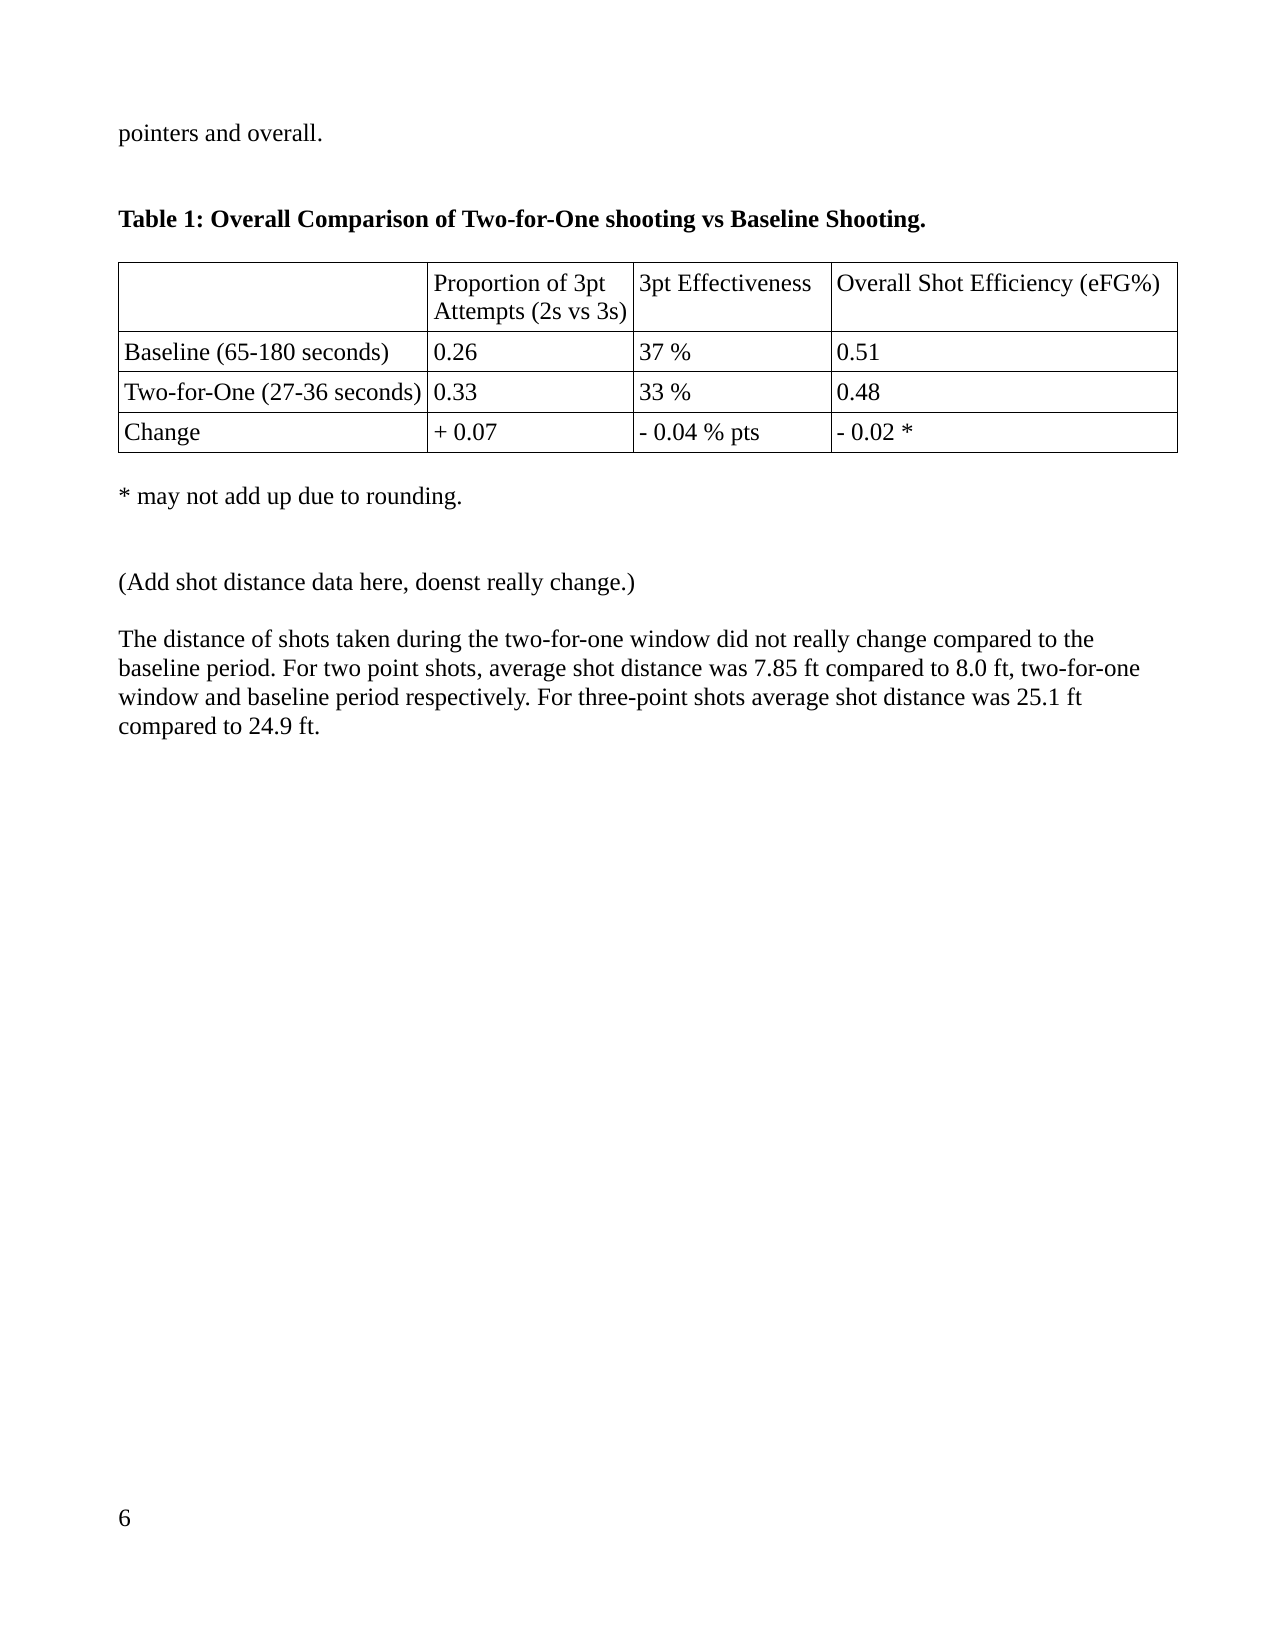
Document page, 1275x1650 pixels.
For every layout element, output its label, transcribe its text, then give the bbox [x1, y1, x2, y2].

table_cell 0.48 [832, 372, 1177, 412]
table_cell 0.26 [428, 332, 633, 371]
table_cell 0.33 [428, 372, 633, 412]
text pointers and overall. [118, 118, 1157, 147]
table_cell - 0.02 * [832, 413, 1177, 452]
text Table 1: Overall Comparison of Two-for-One shooting vs Baseline Shooting. [118, 204, 1157, 233]
table_cell + 0.07 [428, 413, 633, 452]
table_cell 33 % [634, 372, 831, 412]
table_cell 37 % [634, 332, 831, 371]
table_cell Two-for-One (27-36 seconds) [119, 372, 427, 412]
text * may not add up due to rounding. [118, 481, 1157, 509]
table_cell - 0.04 % pts [634, 413, 831, 452]
table_cell Change [119, 413, 427, 452]
table_cell 0.51 [832, 332, 1177, 371]
table_header [119, 263, 427, 331]
table_header Overall Shot Efficiency (eFG%) [832, 263, 1177, 331]
text The distance of shots taken during the two-for-one window did not really change compared to the baseline period. For two point shots, average shot distance was 7.85 ft compared to 8.0 ft, two-for-one window and baseline period respectively. For three-point shots average shot distance was 25.1 ft compared to 24.9 ft. [118, 624, 1157, 739]
table_cell Baseline (65-180 seconds) [119, 332, 427, 371]
table_header Proportion of 3pt Attempts (2s vs 3s) [428, 263, 633, 331]
table_header 3pt Effectiveness [634, 263, 831, 331]
text (Add shot distance data here, doenst really change.) [118, 567, 1157, 596]
